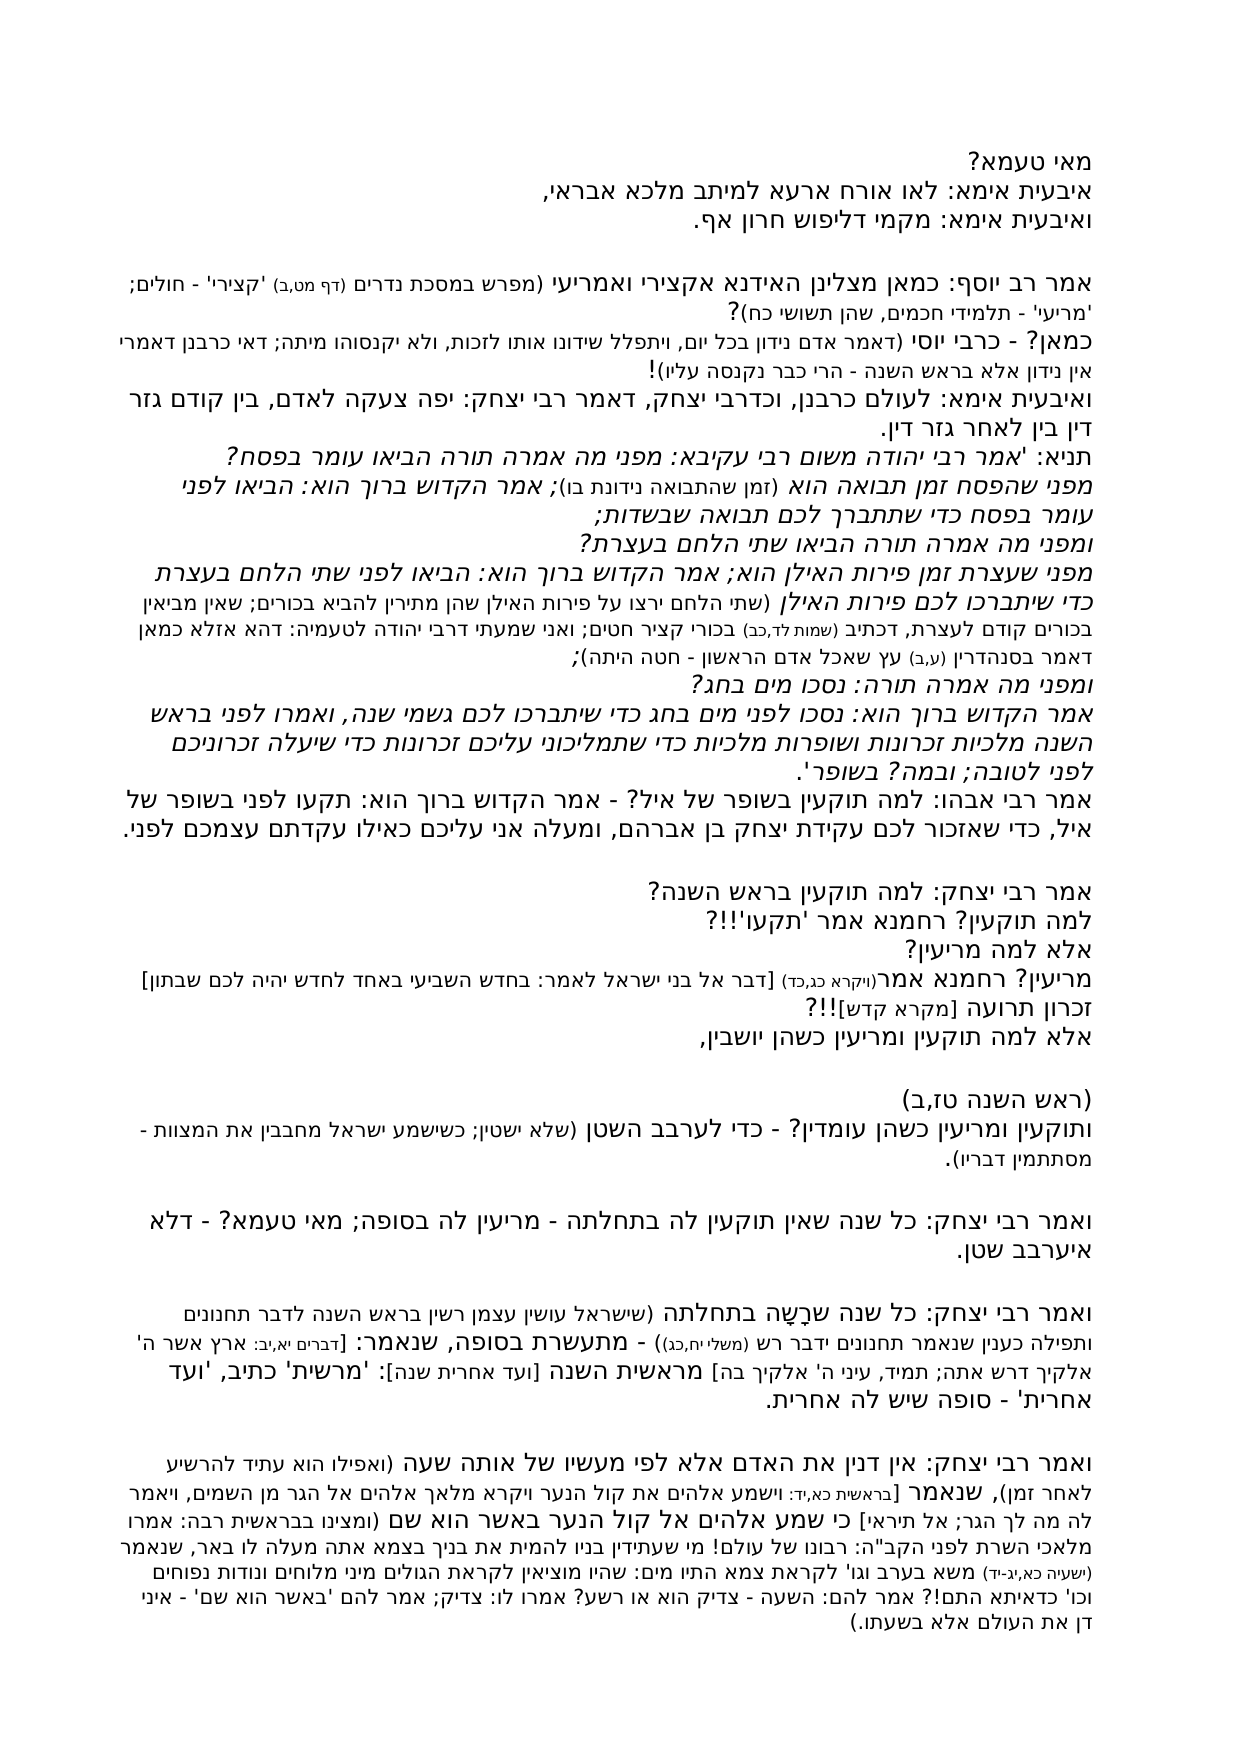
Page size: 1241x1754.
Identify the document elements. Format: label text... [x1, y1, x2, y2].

text ואמר רבי יצחק: כל שנה שאין תוקעין לה בתחלתה - מריעין לה בסופה; מאי טעמא? - דלא איערבב שטן. [118, 1206, 1092, 1264]
text כמאן? - כרבי יוסי (דאמר אדם נידון בכל יום, ויתפלל שידונו אותו לזכות, ולא יקנסוהו מיתה; דאי כרבנן דאמרי אין נידון אלא בראש השנה - הרי כבר נקנסה עליו)! [118, 326, 1092, 384]
text ואמר רבי יצחק: כל שנה שרָשָה בתחלתה (שישראל עושין עצמן רשין בראש השנה לדבר תחנונים ותפילה כענין שנאמר תחנונים ידבר רש (משלי יח,כג)) - מתעשרת בסופה, שנאמר: [דברים יא,יב: ארץ אשר ה' אלקיך דרש אתה; תמיד, עיני ה' אלקיך בה] מראשית השנה [ועד אחרית שנה]: 'מרשית' כתיב, 'ועד אחרית' - סופה שיש לה אחרית. [118, 1298, 1092, 1414]
text ואיבעית אימא: מקמי דליפוש חרון אף. [118, 206, 1092, 234]
text אלא למה מריעין? [118, 936, 1092, 964]
text תניא: 'אמר רבי יהודה משום רבי עקיבא: מפני מה אמרה תורה הביאו עומר בפסח? [118, 442, 1092, 471]
text ומפני מה אמרה תורה הביאו שתי הלחם בעצרת? [118, 529, 1092, 558]
text איבעית אימא: לאו אורח ארעא למיתב מלכא אבראי, [118, 177, 1092, 206]
text מפני שעצרת זמן פירות האילן הוא; אמר הקדוש ברוך הוא: הביאו לפני שתי הלחם בעצרת כדי שיתברכו לכם פירות האילן (שתי הלחם ירצו על פירות האילן שהן מתירין להביא בכורים; שאין מביאין בכורים קודם לעצרת, דכתיב (שמות לד,כב) בכורי קציר חטים; ואני שמעתי דרבי יהודה לטעמיה: דהא אזלא כמאן דאמר בסנהדרין (ע,ב) עץ שאכל אדם הראשון - חטה היתה); [118, 558, 1092, 670]
text למה תוקעין? רחמנא אמר 'תקעו'!!? [118, 907, 1092, 936]
text ומפני מה אמרה תורה: נסכו מים בחג? [118, 670, 1092, 699]
text מריעין? רחמנא אמר(ויקרא כג,כד) [דבר אל בני ישראל לאמר: בחדש השביעי באחד לחדש יהיה לכם שבתון] זכרון תרועה [מקרא קדש]!!? [118, 964, 1092, 1022]
text מאי טעמא? [118, 148, 1092, 177]
text אמר רב יוסף: כמאן מצלינן האידנא אקצירי ואמריעי (מפרש במסכת נדרים (דף מט,ב) 'קצירי' - חולים; 'מריעי' - תלמידי חכמים, שהן תשושי כח)? [118, 268, 1092, 326]
text מפני שהפסח זמן תבואה הוא (זמן שהתבואה נידונת בו); אמר הקדוש ברוך הוא: הביאו לפני עומר בפסח כדי שתתברך לכם תבואה שבשדות; [118, 471, 1092, 529]
text ואמר רבי יצחק: אין דנין את האדם אלא לפי מעשיו של אותה שעה (ואפילו הוא עתיד להרשיע לאחר זמן), שנאמר [בראשית כא,יד: וישמע אלהים את קול הנער ויקרא מלאך אלהים אל הגר מן השמים, ויאמר לה מה לך הגר; אל תיראי] כי שמע אלהים אל קול הנער באשר הוא שם (ומצינו בבראשית רבה: אמרו מלאכי השרת לפני הקב"ה: רבונו של עולם! מי שעתידין בניו להמית את בניך בצמא אתה מעלה לו באר, שנאמר (ישעיה כא,יג-יד) משא בערב וגו' לקראת צמא התיו מים: שהיו מוציאין לקראת הגולים מיני מלוחים ונודות נפוחים וכו' כדאיתא התם!? אמר להם: השעה - צדיק הוא או רשע? אמרו לו: צדיק; אמר להם 'באשר הוא שם' - איני דן את העולם אלא בשעתו.) [118, 1448, 1092, 1635]
text אמר הקדוש ברוך הוא: נסכו לפני מים בחג כדי שיתברכו לכם גשמי שנה, ואמרו לפני בראש השנה מלכיות זכרונות ושופרות מלכיות כדי שתמליכוני עליכם זכרונות כדי שיעלה זכרוניכם לפני לטובה; ובמה? בשופר'. [118, 699, 1092, 786]
text ואיבעית אימא: לעולם כרבנן, וכדרבי יצחק, דאמר רבי יצחק: יפה צעקה לאדם, בין קודם גזר דין בין לאחר גזר דין. [118, 384, 1092, 442]
text אמר רבי אבהו: למה תוקעין בשופר של איל? - אמר הקדוש ברוך הוא: תקעו לפני בשופר של איל, כדי שאזכור לכם עקידת יצחק בן אברהם, ומעלה אני עליכם כאילו עקדתם עצמכם לפני. [118, 786, 1092, 844]
text ותוקעין ומריעין כשהן עומדין? - כדי לערבב השטן (שלא ישטין; כשישמע ישראל מחבבין את המצוות - מסתתמין דבריו). [118, 1114, 1092, 1172]
text (ראש השנה טז,ב) [118, 1085, 1092, 1114]
text אמר רבי יצחק: למה תוקעין בראש השנה? [118, 878, 1092, 907]
text אלא למה תוקעין ומריעין כשהן יושבין, [118, 1022, 1092, 1051]
